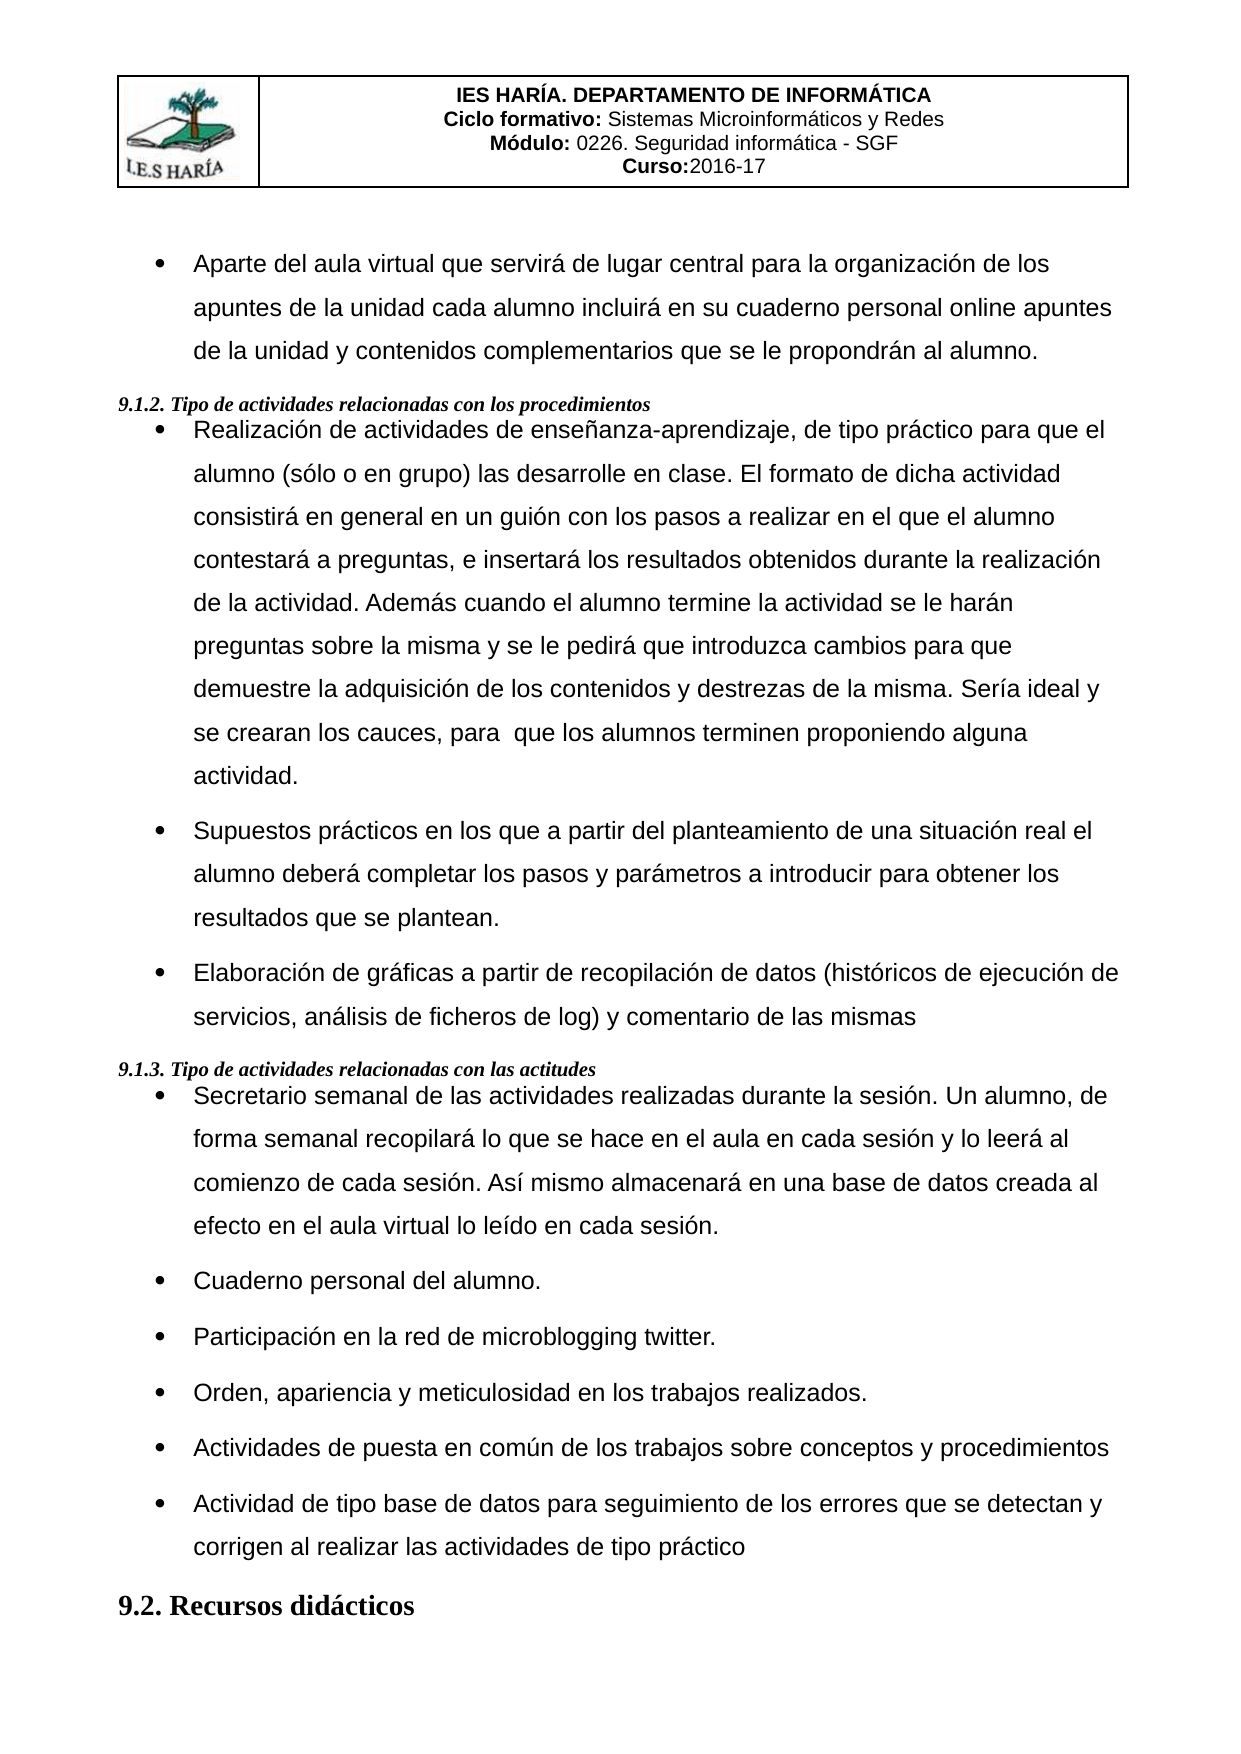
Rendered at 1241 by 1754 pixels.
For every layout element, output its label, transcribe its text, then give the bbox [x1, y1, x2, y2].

list Orden, apariencia y meticulosidad en los trabajos realizados. [156, 1378, 1122, 1407]
list Cuaderno personal del alumno. [156, 1266, 1122, 1295]
list Participación en la red de microblogging twitter. [156, 1322, 1122, 1351]
list Aparte del aula virtual que servirá de lugar central para la organización de los apuntes de la unidad cada alumno incluirá en su cuaderno personal online apuntes de la unidad y contenidos complementarios que se le propondrán al alumno. [156, 249, 1122, 364]
list Elaboración de gráficas a partir de recopilación de datos (históricos de ejecución de servicios, análisis de ficheros de log) y comentario de las mismas [156, 958, 1122, 1030]
subtitle 9.2. Recursos didácticos [118, 1588, 1122, 1622]
list Realización de actividades de enseñanza-aprendizaje, de tipo práctico para que el alumno (sólo o en grupo) las desarrolle en clase. El formato de dicha actividad consistirá en general en un guión con los pasos a realizar en el que el alumno contestará a preguntas, e insertará los resultados obtenidos durante la realización de la actividad. Además cuando el alumno termine la actividad se le harán preguntas sobre la misma y se le pedirá que introduzca cambios para que demuestre la adquisición de los contenidos y destrezas de la misma. Sería ideal y se crearan los cauces, para que los alumnos terminen proponiendo alguna actividad. [156, 416, 1122, 789]
list Supuestos prácticos en los que a partir del planteamiento de una situación real el alumno deberá completar los pasos y parámetros a introducir para obtener los resultados que se plantean. [156, 816, 1122, 931]
list Secretario semanal de las actividades realizadas durante la sesión. Un alumno, de forma semanal recopilará lo que se hace en el aula en cada sesión y lo leerá al comienzo de cada sesión. Así mismo almacenará en una base de datos creada al efecto en el aula virtual lo leído en cada sesión. [156, 1081, 1122, 1239]
subtitle 9.1.3. Tipo de actividades relacionadas con las actitudes [118, 1057, 1122, 1081]
list Actividad de tipo base de datos para seguimiento de los errores que se detectan y corrigen al realizar las actividades de tipo práctico [156, 1489, 1122, 1561]
list Actividades de puesta en común de los trabajos sobre conceptos y procedimientos [156, 1433, 1122, 1462]
picture [123, 82, 241, 180]
subtitle 9.1.2. Tipo de actividades relacionadas con los procedimientos [118, 391, 1122, 416]
